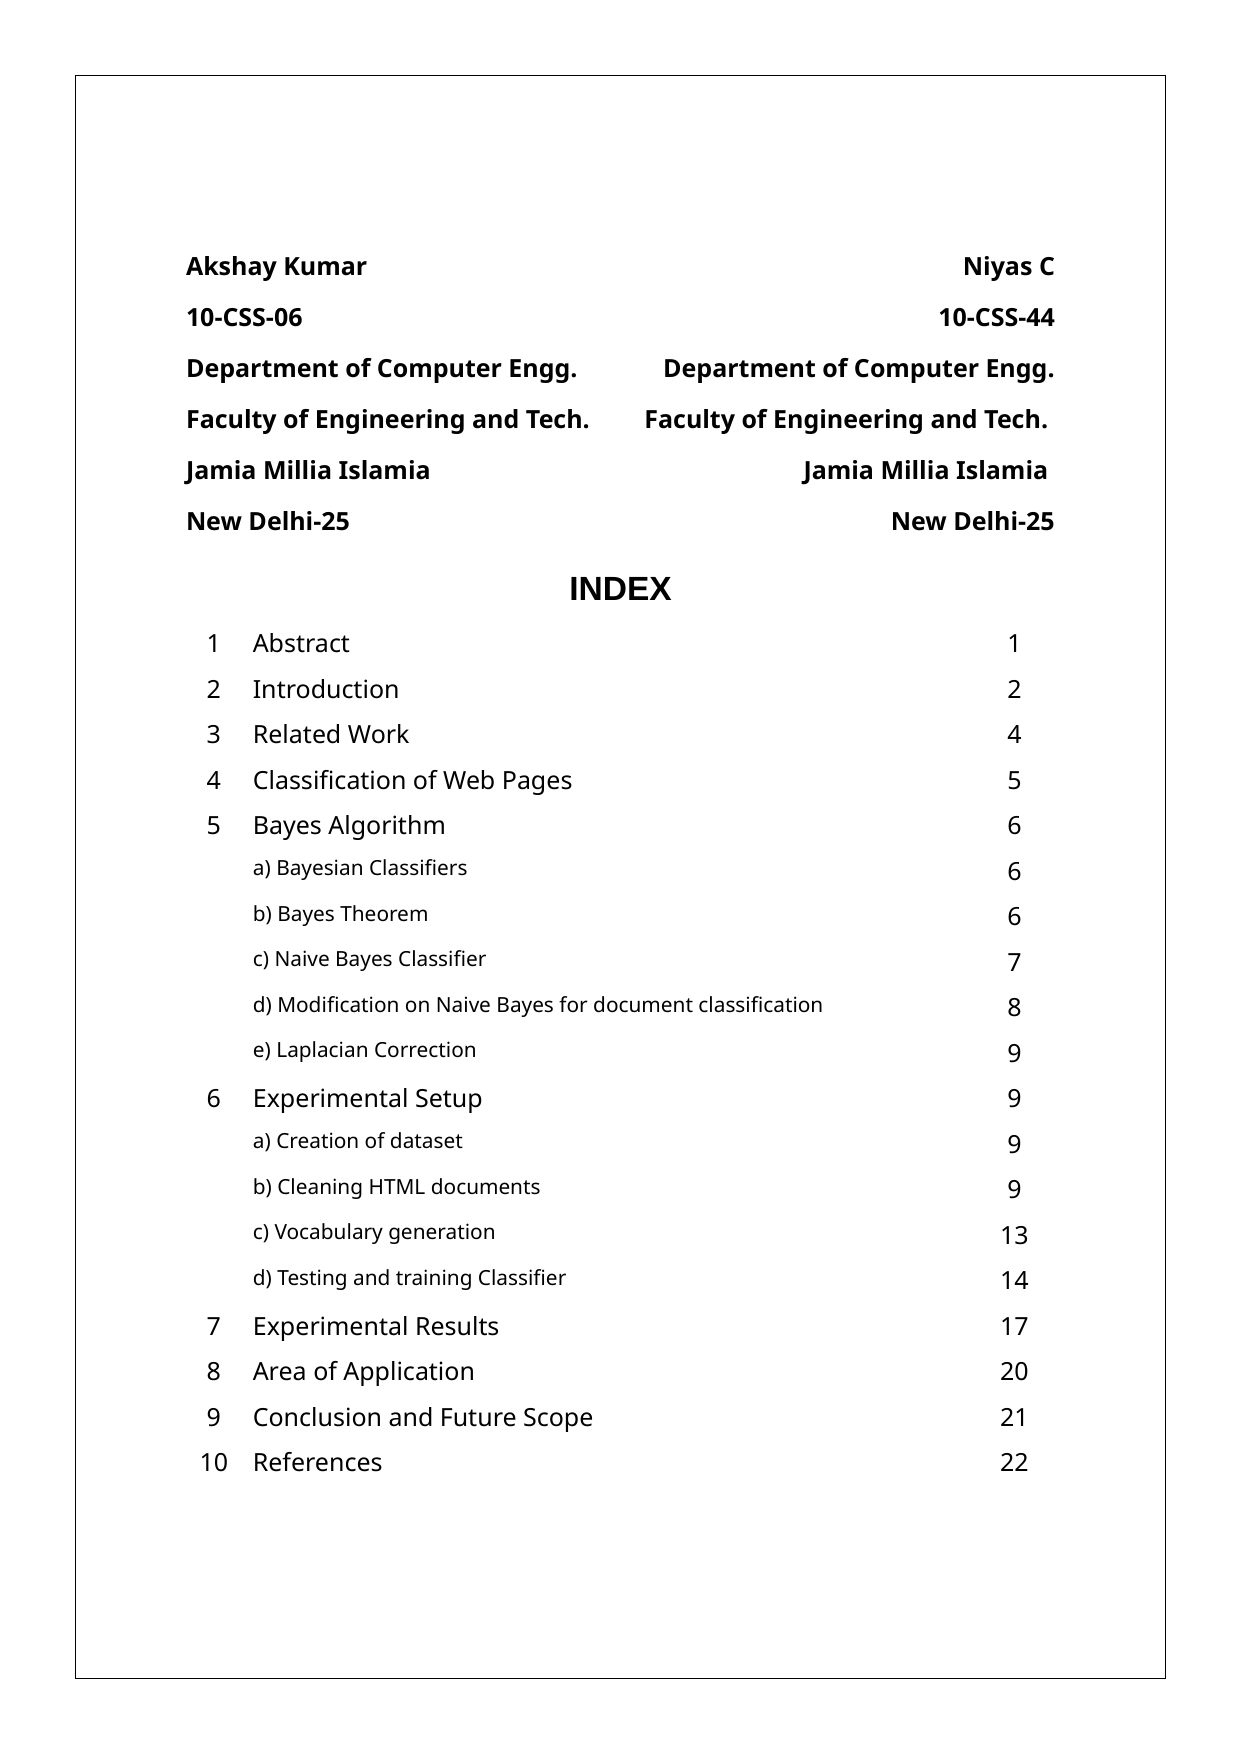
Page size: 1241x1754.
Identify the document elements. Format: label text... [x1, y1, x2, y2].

table_header 1 [968, 620, 1060, 666]
table_cell [180, 1030, 247, 1075]
table_cell 9 [968, 1166, 1060, 1212]
table_cell 3 [180, 711, 247, 757]
table_header Abstract [247, 620, 968, 666]
table_cell Classification of Web Pages [247, 757, 968, 802]
table_cell 6 [968, 802, 1060, 848]
table_cell b) Cleaning HTML documents [247, 1166, 968, 1212]
table_cell c) Vocabulary generation [247, 1212, 968, 1257]
table_cell b) Bayes Theorem [247, 893, 968, 939]
table_cell 21 [968, 1394, 1060, 1439]
subtitle INDEX [180, 569, 1060, 607]
table_cell 17 [968, 1303, 1060, 1348]
table_cell 6 [968, 848, 1060, 893]
table_cell References [247, 1439, 968, 1485]
table_cell [180, 1212, 247, 1257]
table_cell 4 [180, 757, 247, 802]
table_cell 5 [968, 757, 1060, 802]
table_cell 9 [968, 1121, 1060, 1166]
table_cell 22 [968, 1439, 1060, 1485]
table_cell 2 [968, 666, 1060, 711]
table_cell 6 [968, 893, 1060, 939]
table_cell 2 [180, 666, 247, 711]
table_cell 9 [968, 1075, 1060, 1121]
table_cell 10 [180, 1439, 247, 1485]
table_cell a) Bayesian Classifiers [247, 848, 968, 893]
table_cell [180, 984, 247, 1030]
table_cell d) Testing and training Classifier [247, 1257, 968, 1303]
table_cell Related Work [247, 711, 968, 757]
table_cell Conclusion and Future Scope [247, 1394, 968, 1439]
table_cell d) Modification on Naive Bayes for document classification [247, 984, 968, 1030]
table_cell [180, 1121, 247, 1166]
table_cell [180, 1166, 247, 1212]
table_cell Experimental Results [247, 1303, 968, 1348]
table_cell [180, 893, 247, 939]
table_cell 7 [968, 939, 1060, 984]
table_cell Area of Application [247, 1348, 968, 1394]
table_cell [180, 939, 247, 984]
table_cell 6 [180, 1075, 247, 1121]
table_cell [180, 848, 247, 893]
table_header 1 [180, 620, 247, 666]
table_cell 9 [180, 1394, 247, 1439]
table_cell e) Laplacian Correction [247, 1030, 968, 1075]
table_cell Experimental Setup [247, 1075, 968, 1121]
table_cell 20 [968, 1348, 1060, 1394]
table_cell 8 [180, 1348, 247, 1394]
table_cell 8 [968, 984, 1060, 1030]
table_cell 7 [180, 1303, 247, 1348]
table_cell Bayes Algorithm [247, 802, 968, 848]
table_cell 9 [968, 1030, 1060, 1075]
table_cell c) Naive Bayes Classifier [247, 939, 968, 984]
table_cell 14 [968, 1257, 1060, 1303]
table_header Akshay Kumar 10-CSS-06 Department of Computer Engg. Faculty of Engineering and Tech. Jamia Millia Islamia New Delhi-25 [180, 243, 620, 544]
table_cell 13 [968, 1212, 1060, 1257]
table_cell Introduction [247, 666, 968, 711]
table_cell [180, 1257, 247, 1303]
table_header Niyas C 10-CSS-44 Department of Computer Engg. Faculty of Engineering and Tech. Jamia Millia Islamia New Delhi-25 [620, 243, 1060, 544]
table_cell a) Creation of dataset [247, 1121, 968, 1166]
table_cell 4 [968, 711, 1060, 757]
table_cell 5 [180, 802, 247, 848]
